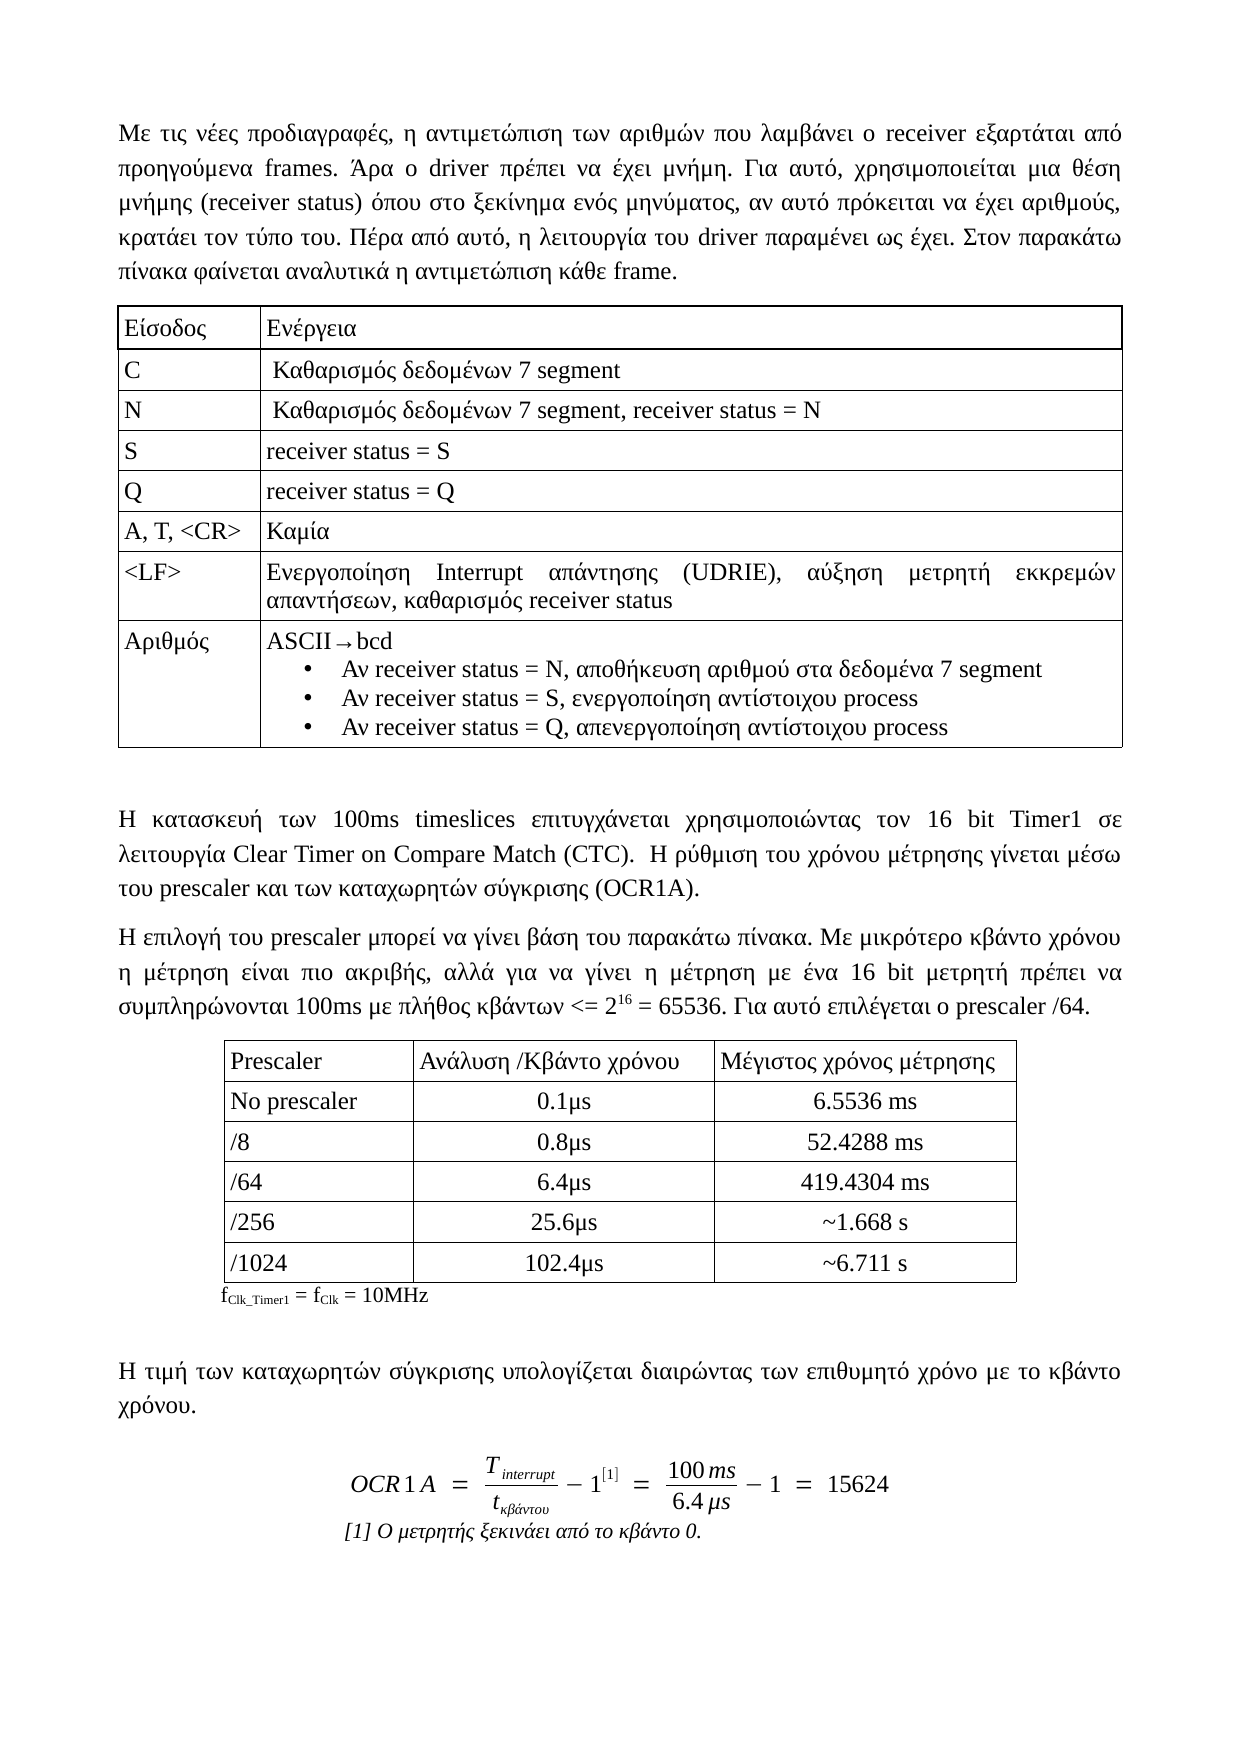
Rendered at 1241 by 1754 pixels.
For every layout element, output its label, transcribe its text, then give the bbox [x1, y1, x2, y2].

table_cell /64 [225, 1162, 413, 1201]
table_cell Α, Τ, <CR> [119, 512, 260, 551]
table_cell receiver status = Q [261, 471, 1122, 511]
text fClk_Τimer1 = fClk = 10MHz [118, 1282, 1122, 1307]
table_cell Καμία [261, 512, 1122, 551]
table_cell 52.4288 ms [715, 1122, 1016, 1161]
table_header Prescaler [225, 1041, 413, 1081]
text Η κατασκευή των 100ms timeslices επιτυγχάνεται χρησιμοποιώντας τον 16 bit Timer1 σε λειτουργία Clear Timer on Compare Match (CTC). Η ρύθμιση του χρόνου μέτρησης γίνεται μέσω του prescaler και των καταχωρητών σύγκρισης (OCR1Α). [118, 804, 1122, 902]
text [1] Ο μετρητής ξεκινάει από το κβάντο 0. [343, 1452, 897, 1543]
table_cell 0.8μs [414, 1122, 714, 1161]
table_cell Καθαρισμός δεδομένων 7 segment [261, 350, 1122, 390]
text Η τιμή των καταχωρητών σύγκρισης υπολογίζεται διαιρώντας των επιθυμητό χρόνο με το κβάντο χρόνου. [118, 1356, 1122, 1419]
table_cell 0.1μs [414, 1082, 714, 1121]
table_cell C [119, 350, 260, 390]
table_cell ~6.711 s [715, 1243, 1016, 1282]
table_header Είσοδος [119, 307, 260, 347]
table_cell ASCII→bcd Αν receiver status = N, αποθήκευση αριθμού στα δεδομένα 7 segment Αν receiver status = S, ενεργοποίηση αντίστοιχου process Αν receiver status = Q, απενεργοποίηση αντίστοιχου process [261, 621, 1122, 747]
table_cell No prescaler [225, 1082, 413, 1121]
table_cell Ενεργοποίηση Interrupt απάντησης (UDRIE), αύξηση μετρητή εκκρεμών απαντήσεων, καθαρισμός receiver status [261, 552, 1122, 620]
table_cell /8 [225, 1122, 413, 1161]
table_cell ~1.668 s [715, 1202, 1016, 1242]
table_cell receiver status = S [261, 431, 1122, 470]
table_cell S [119, 431, 260, 470]
table_cell 25.6μs [414, 1202, 714, 1242]
table_cell 6.4μs [414, 1162, 714, 1201]
table_cell 102.4μs [414, 1243, 714, 1282]
table_cell 419.4304 ms [715, 1162, 1016, 1201]
table_cell /256 [225, 1202, 413, 1242]
text Με τις νέες προδιαγραφές, η αντιμετώπιση των αριθμών που λαμβάνει ο receiver εξαρτάται από προηγούμενα frames. Άρα ο driver πρέπει να έχει μνήμη. Για αυτό, χρησιμοποιείται μια θέση μνήμης (receiver status) όπου στο ξεκίνημα ενός μηνύματος, αν αυτό πρόκειται να έχει αριθμούς, κρατάει τον τύπο του. Πέρα από αυτό, η λειτουργία του driver παραμένει ως έχει. Στον παρακάτω πίνακα φαίνεται αναλυτικά η αντιμετώπιση κάθε frame. [118, 118, 1122, 285]
table_cell Αριθμός [119, 621, 260, 747]
table_header Μέγιστος χρόνος μέτρησης [715, 1041, 1016, 1081]
table_cell N [119, 391, 260, 430]
table_cell <LF> [119, 552, 260, 620]
text Η επιλογή του prescaler μπορεί να γίνει βάση του παρακάτω πίνακα. Με μικρότερο κβάντο χρόνου η μέτρηση είναι πιο ακριβής, αλλά για να γίνει η μέτρηση με ένα 16 bit μετρητή πρέπει να συμπληρώνονται 100ms με πλήθος κβάντων <= 216 = 65536. Για αυτό επιλέγεται ο prescaler /64. [118, 922, 1122, 1020]
table_cell Q [119, 471, 260, 511]
table_header Ενέργεια [261, 307, 1121, 347]
table_cell 6.5536 ms [715, 1082, 1016, 1121]
table_cell Καθαρισμός δεδομένων 7 segment, receiver status = N [261, 391, 1122, 430]
table_cell /1024 [225, 1243, 413, 1282]
table_header Ανάλυση /Κβάντο χρόνου [414, 1041, 714, 1081]
